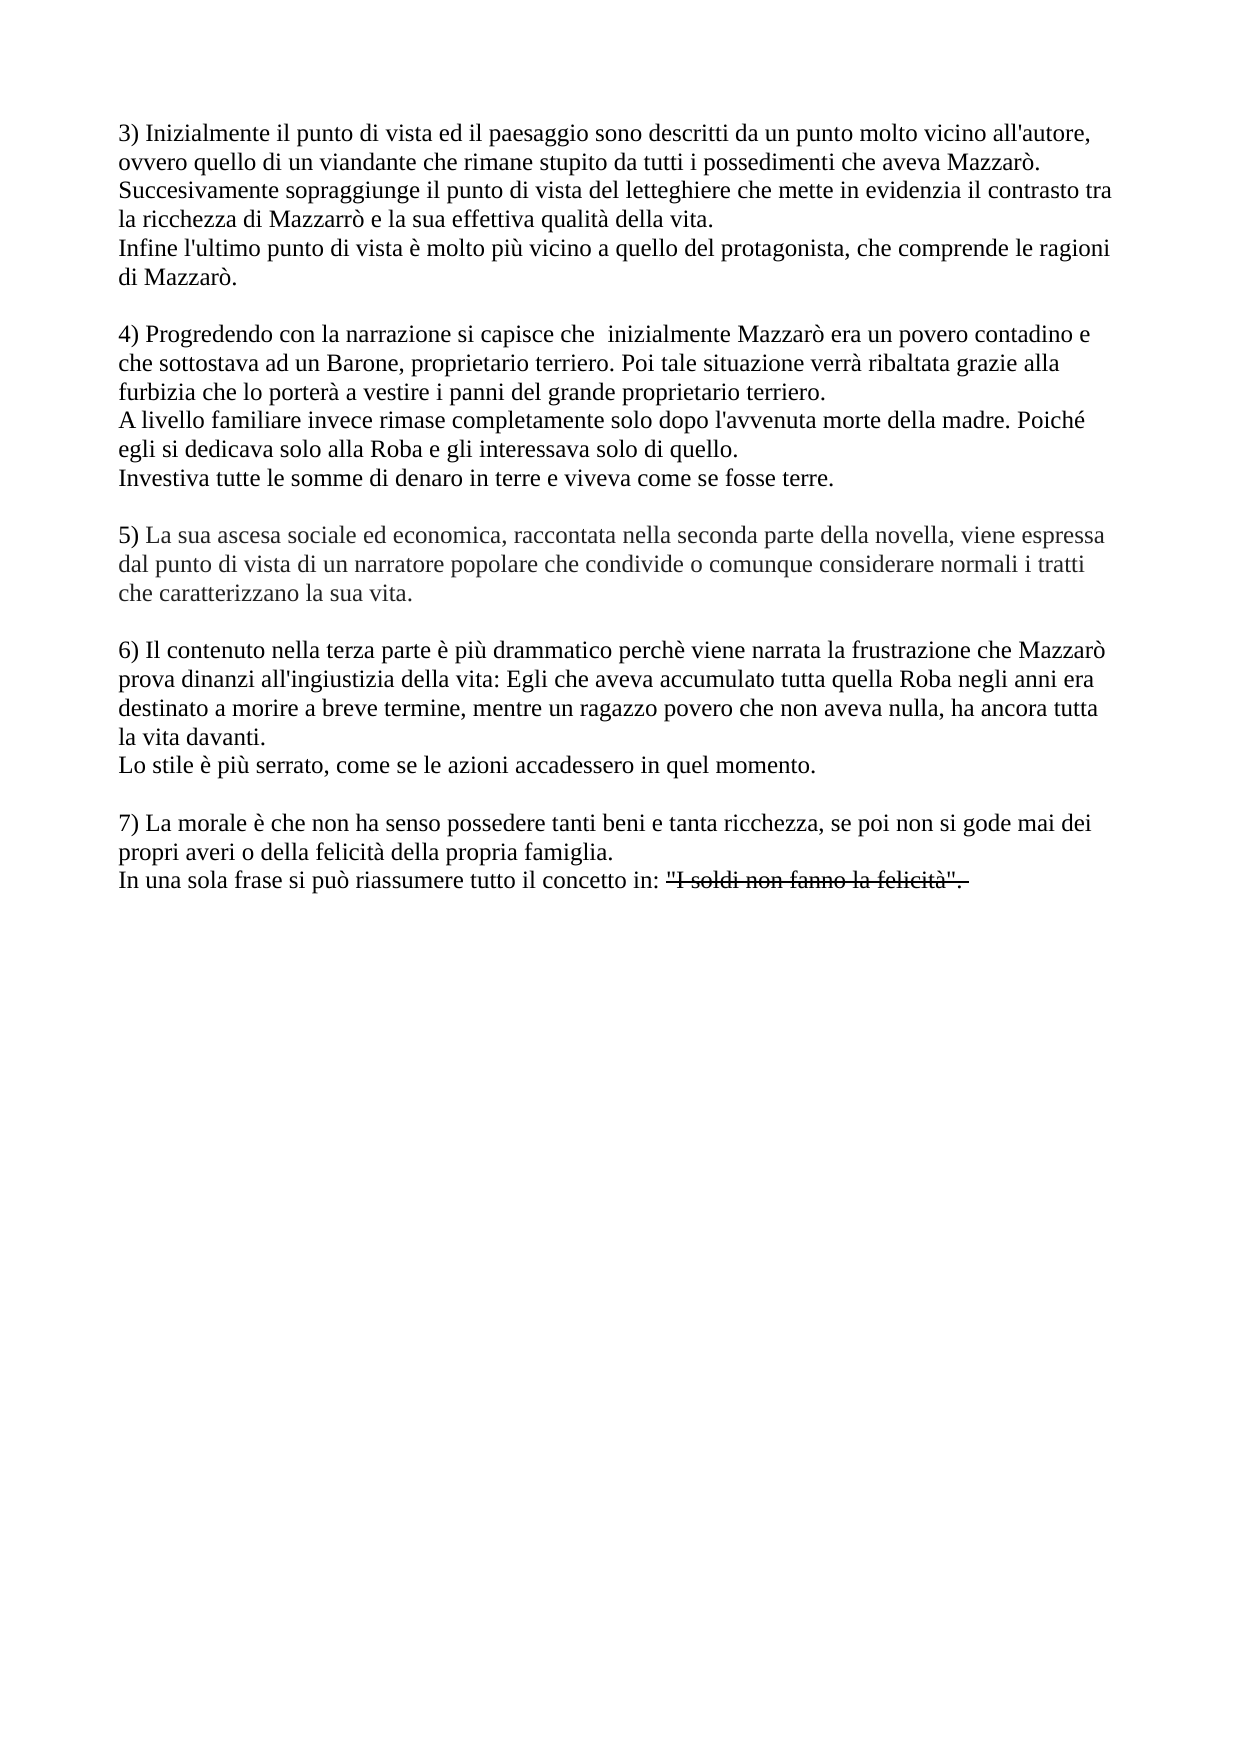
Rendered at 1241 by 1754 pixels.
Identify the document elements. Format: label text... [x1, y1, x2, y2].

text Investiva tutte le somme di denaro in terre e viveva come se fosse terre. [118, 463, 1122, 492]
text In una sola frase si può riassumere tutto il concetto in: "I soldi non fanno la felicità". [118, 866, 1122, 894]
text A livello familiare invece rimase completamente solo dopo l'avvenuta morte della madre. Poiché egli si dedicava solo alla Roba e gli interessava solo di quello. [118, 406, 1122, 463]
text Lo stile è più serrato, come se le azioni accadessero in quel momento. [118, 751, 1122, 779]
text 3) Inizialmente il punto di vista ed il paesaggio sono descritti da un punto molto vicino all'autore, ovvero quello di un viandante che rimane stupito da tutti i possedimenti che aveva Mazzarò. Succesivamente sopraggiunge il punto di vista del letteghiere che mette in evidenzia il contrasto tra la ricchezza di Mazzarrò e la sua effettiva qualità della vita. [118, 118, 1122, 233]
text 5) La sua ascesa sociale ed economica, raccontata nella seconda parte della novella, viene espressa dal punto di vista di un narratore popolare che condivide o comunque considerare normali i tratti che caratterizzano la sua vita. [118, 521, 1122, 607]
text 4) Progredendo con la narrazione si capisce che inizialmente Mazzarò era un povero contadino e che sottostava ad un Barone, proprietario terriero. Poi tale situazione verrà ribaltata grazie alla furbizia che lo porterà a vestire i panni del grande proprietario terriero. [118, 319, 1122, 406]
text 6) Il contenuto nella terza parte è più drammatico perchè viene narrata la frustrazione che Mazzarò prova dinanzi all'ingiustizia della vita: Egli che aveva accumulato tutta quella Roba negli anni era destinato a morire a breve termine, mentre un ragazzo povero che non aveva nulla, ha ancora tutta la vita davanti. [118, 636, 1122, 751]
text 7) La morale è che non ha senso possedere tanti beni e tanta ricchezza, se poi non si gode mai dei propri averi o della felicità della propria famiglia. [118, 808, 1122, 866]
text Infine l'ultimo punto di vista è molto più vicino a quello del protagonista, che comprende le ragioni di Mazzarò. [118, 233, 1122, 291]
